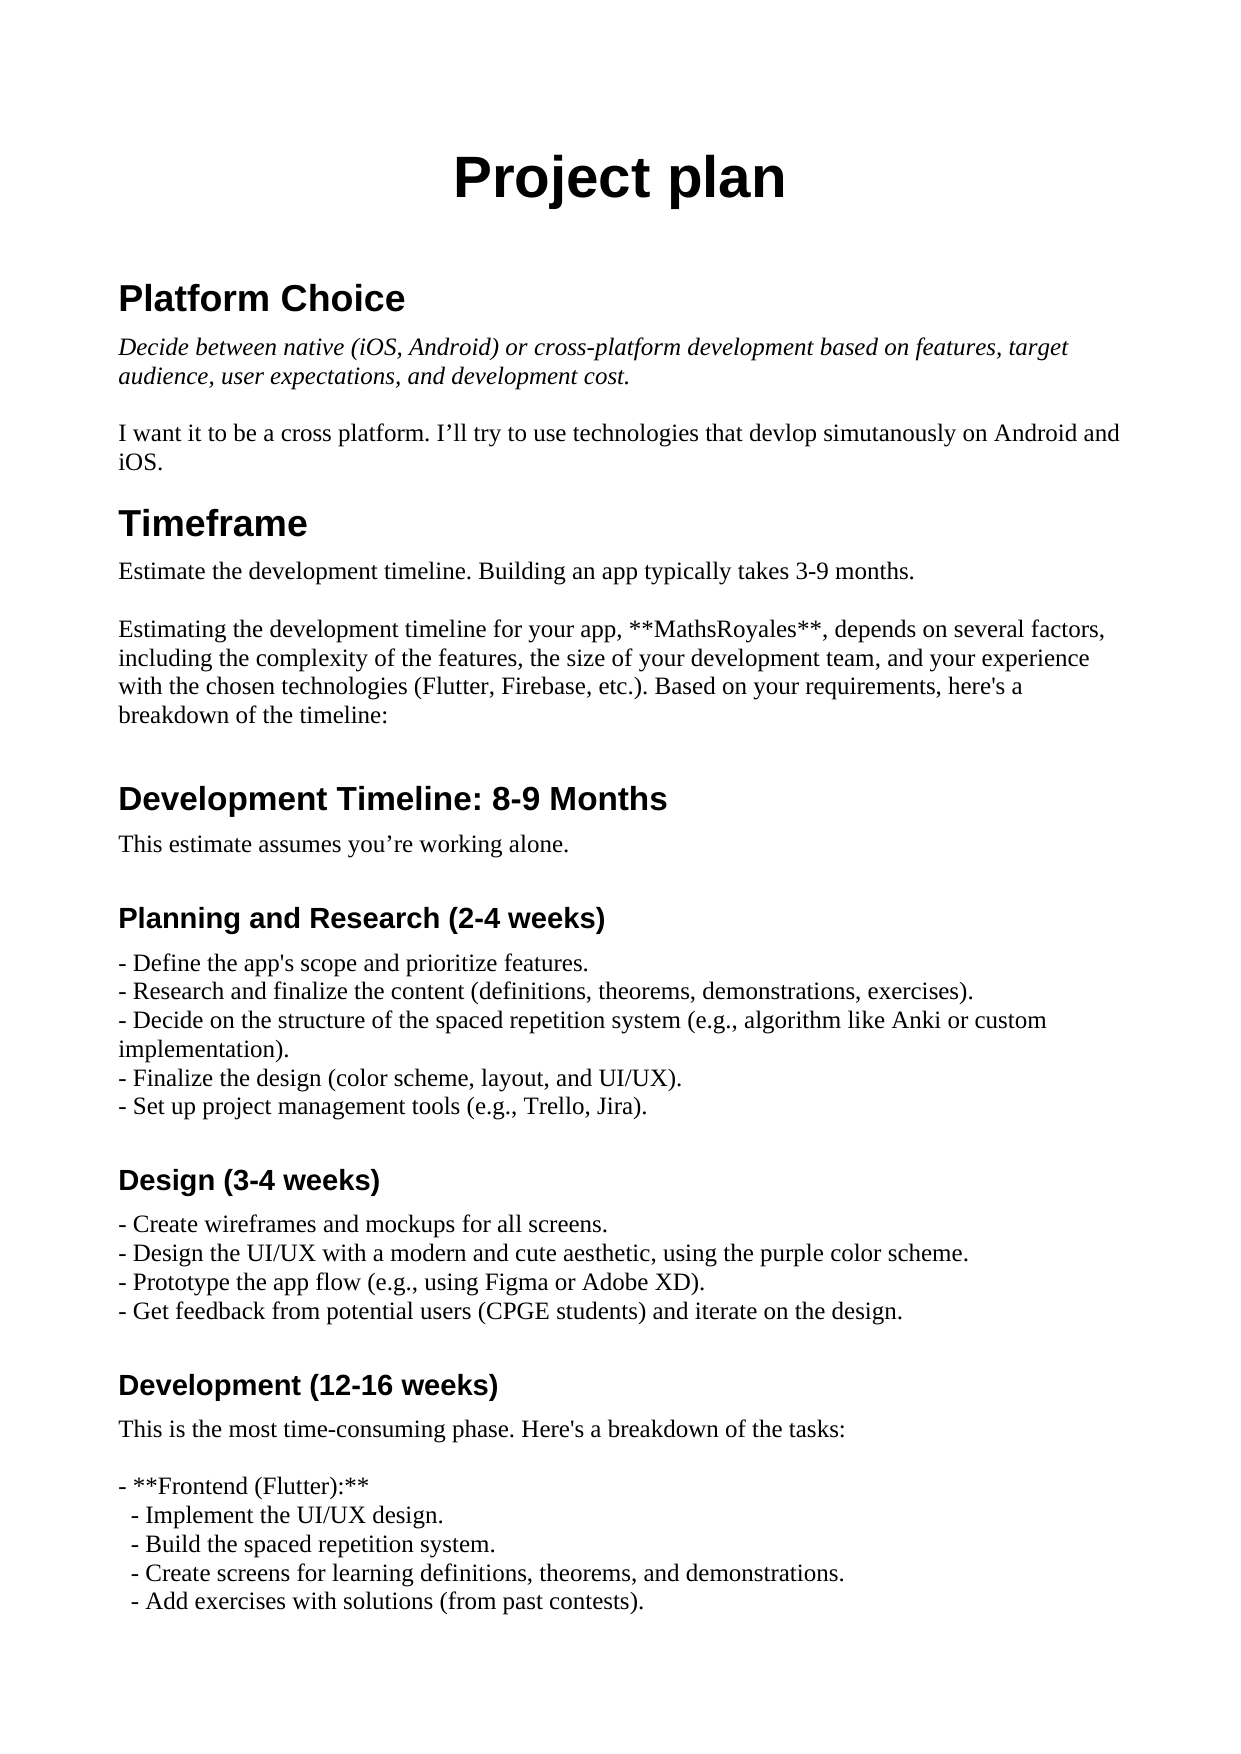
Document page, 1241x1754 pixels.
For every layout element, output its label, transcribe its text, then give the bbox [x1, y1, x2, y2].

text - Decide on the structure of the spaced repetition system (e.g., algorithm like Anki or custom implementation). [118, 1005, 1122, 1063]
subtitle Timeframe [118, 501, 1122, 544]
text This estimate assumes you’re working alone. [118, 829, 1122, 858]
text - Add exercises with solutions (from past contests). [118, 1586, 1122, 1615]
text - Create wireframes and mockups for all screens. [118, 1209, 1122, 1238]
text I want it to be a cross platform. I’ll try to use technologies that devlop simutanously on Android and iOS. [118, 418, 1122, 476]
subtitle Development Timeline: 8-9 Months [118, 778, 1122, 817]
text - Create screens for learning definitions, theorems, and demonstrations. [118, 1558, 1122, 1586]
text - **Frontend (Flutter):** [118, 1471, 1122, 1500]
text - Get feedback from potential users (CPGE students) and iterate on the design. [118, 1296, 1122, 1324]
text - Build the spaced repetition system. [118, 1529, 1122, 1558]
subtitle Planning and Research (2-4 weeks) [118, 902, 1122, 935]
subtitle Platform Choice [118, 276, 1122, 319]
text - Prototype the app flow (e.g., using Figma or Adobe XD). [118, 1267, 1122, 1296]
subtitle Design (3-4 weeks) [118, 1163, 1122, 1197]
title Project plan [118, 143, 1122, 210]
subtitle Development (12-16 weeks) [118, 1368, 1122, 1401]
text Estimating the development timeline for your app, **MathsRoyales**, depends on several factors, including the complexity of the features, the size of your development team, and your experience with the chosen technologies (Flutter, Firebase, etc.). Based on your requirements, here's a breakdown of the timeline: [118, 614, 1122, 729]
text - Design the UI/UX with a modern and cute aesthetic, using the purple color scheme. [118, 1238, 1122, 1267]
text - Define the app's scope and prioritize features. [118, 948, 1122, 976]
text - Set up project management tools (e.g., Trello, Jira). [118, 1091, 1122, 1120]
text - Implement the UI/UX design. [118, 1500, 1122, 1529]
text - Finalize the design (color scheme, layout, and UI/UX). [118, 1063, 1122, 1091]
text Estimate the development timeline. Building an app typically takes 3-9 months. [118, 556, 1122, 585]
text This is the most time-consuming phase. Here's a breakdown of the tasks: [118, 1414, 1122, 1443]
text - Research and finalize the content (definitions, theorems, demonstrations, exercises). [118, 976, 1122, 1005]
text Decide between native (iOS, Android) or cross-platform development based on features, target audience, user expectations, and development cost. [118, 332, 1122, 389]
